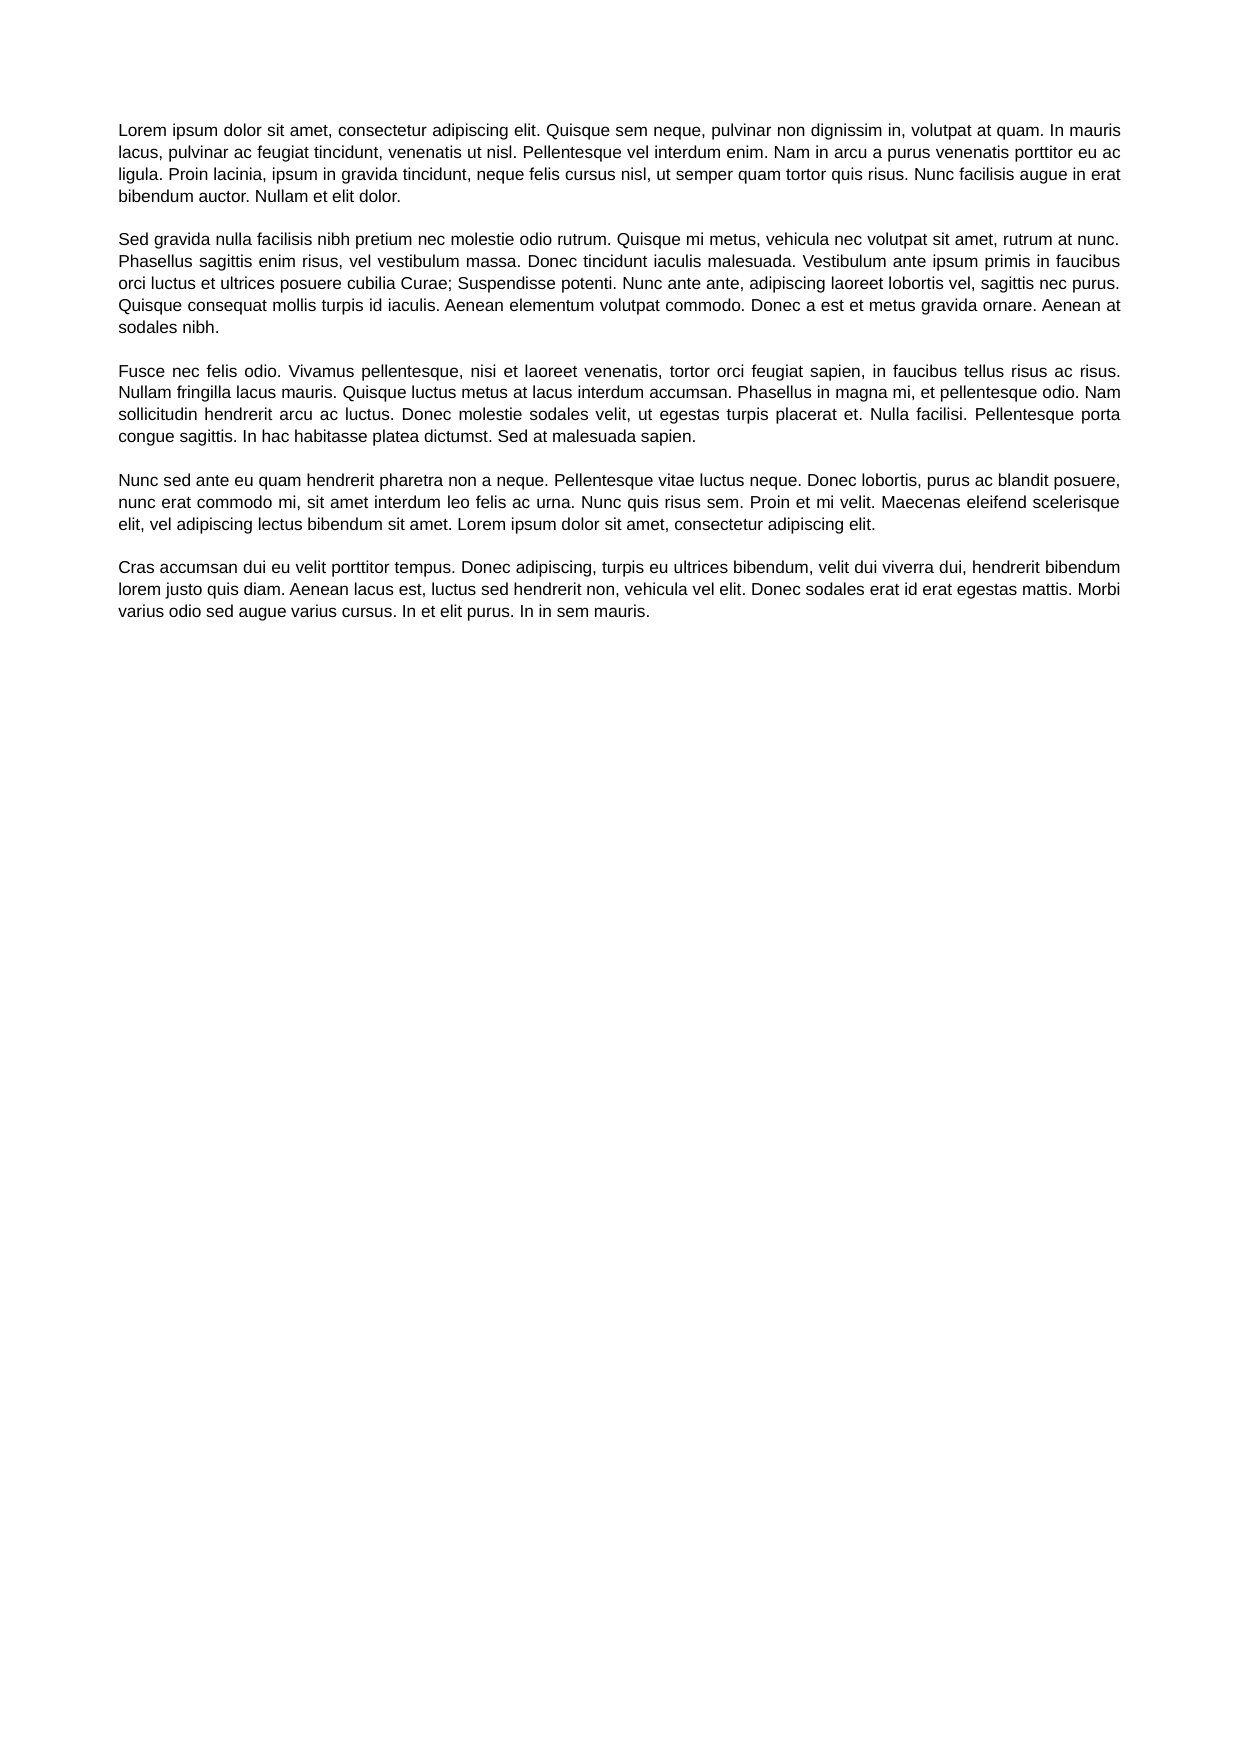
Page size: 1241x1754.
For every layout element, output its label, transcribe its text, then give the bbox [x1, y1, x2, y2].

text Fusce nec felis odio. Vivamus pellentesque, nisi et laoreet venenatis, tortor orci feugiat sapien, in faucibus tellus risus ac risus. Nullam fringilla lacus mauris. Quisque luctus metus at lacus interdum accumsan. Phasellus in magna mi, et pellentesque odio. Nam sollicitudin hendrerit arcu ac luctus. Donec molestie sodales velit, ut egestas turpis placerat et. Nulla facilisi. Pellentesque porta congue sagittis. In hac habitasse platea dictumst. Sed at malesuada sapien. [118, 359, 1122, 446]
text Lorem ipsum dolor sit amet, consectetur adipiscing elit. Quisque sem neque, pulvinar non dignissim in, volutpat at quam. In mauris lacus, pulvinar ac feugiat tincidunt, venenatis ut nisl. Pellentesque vel interdum enim. Nam in arcu a purus venenatis porttitor eu ac ligula. Proin lacinia, ipsum in gravida tincidunt, neque felis cursus nisl, ut semper quam tortor quis risus. Nunc facilisis augue in erat bibendum auctor. Nullam et elit dolor. [118, 118, 1122, 206]
text Nunc sed ante eu quam hendrerit pharetra non a neque. Pellentesque vitae luctus neque. Donec lobortis, purus ac blandit posuere, nunc erat commodo mi, sit amet interdum leo felis ac urna. Nunc quis risus sem. Proin et mi velit. Maecenas eleifend scelerisque elit, vel adipiscing lectus bibendum sit amet. Lorem ipsum dolor sit amet, consectetur adipiscing elit. [118, 468, 1122, 534]
text Sed gravida nulla facilisis nibh pretium nec molestie odio rutrum. Quisque mi metus, vehicula nec volutpat sit amet, rutrum at nunc. Phasellus sagittis enim risus, vel vestibulum massa. Donec tincidunt iaculis malesuada. Vestibulum ante ipsum primis in faucibus orci luctus et ultrices posuere cubilia Curae; Suspendisse potenti. Nunc ante ante, adipiscing laoreet lobortis vel, sagittis nec purus. Quisque consequat mollis turpis id iaculis. Aenean elementum volutpat commodo. Donec a est et metus gravida ornare. Aenean at sodales nibh. [118, 227, 1122, 337]
text Cras accumsan dui eu velit porttitor tempus. Donec adipiscing, turpis eu ultrices bibendum, velit dui viverra dui, hendrerit bibendum lorem justo quis diam. Aenean lacus est, luctus sed hendrerit non, vehicula vel elit. Donec sodales erat id erat egestas mattis. Morbi varius odio sed augue varius cursus. In et elit purus. In in sem mauris. [118, 556, 1122, 621]
